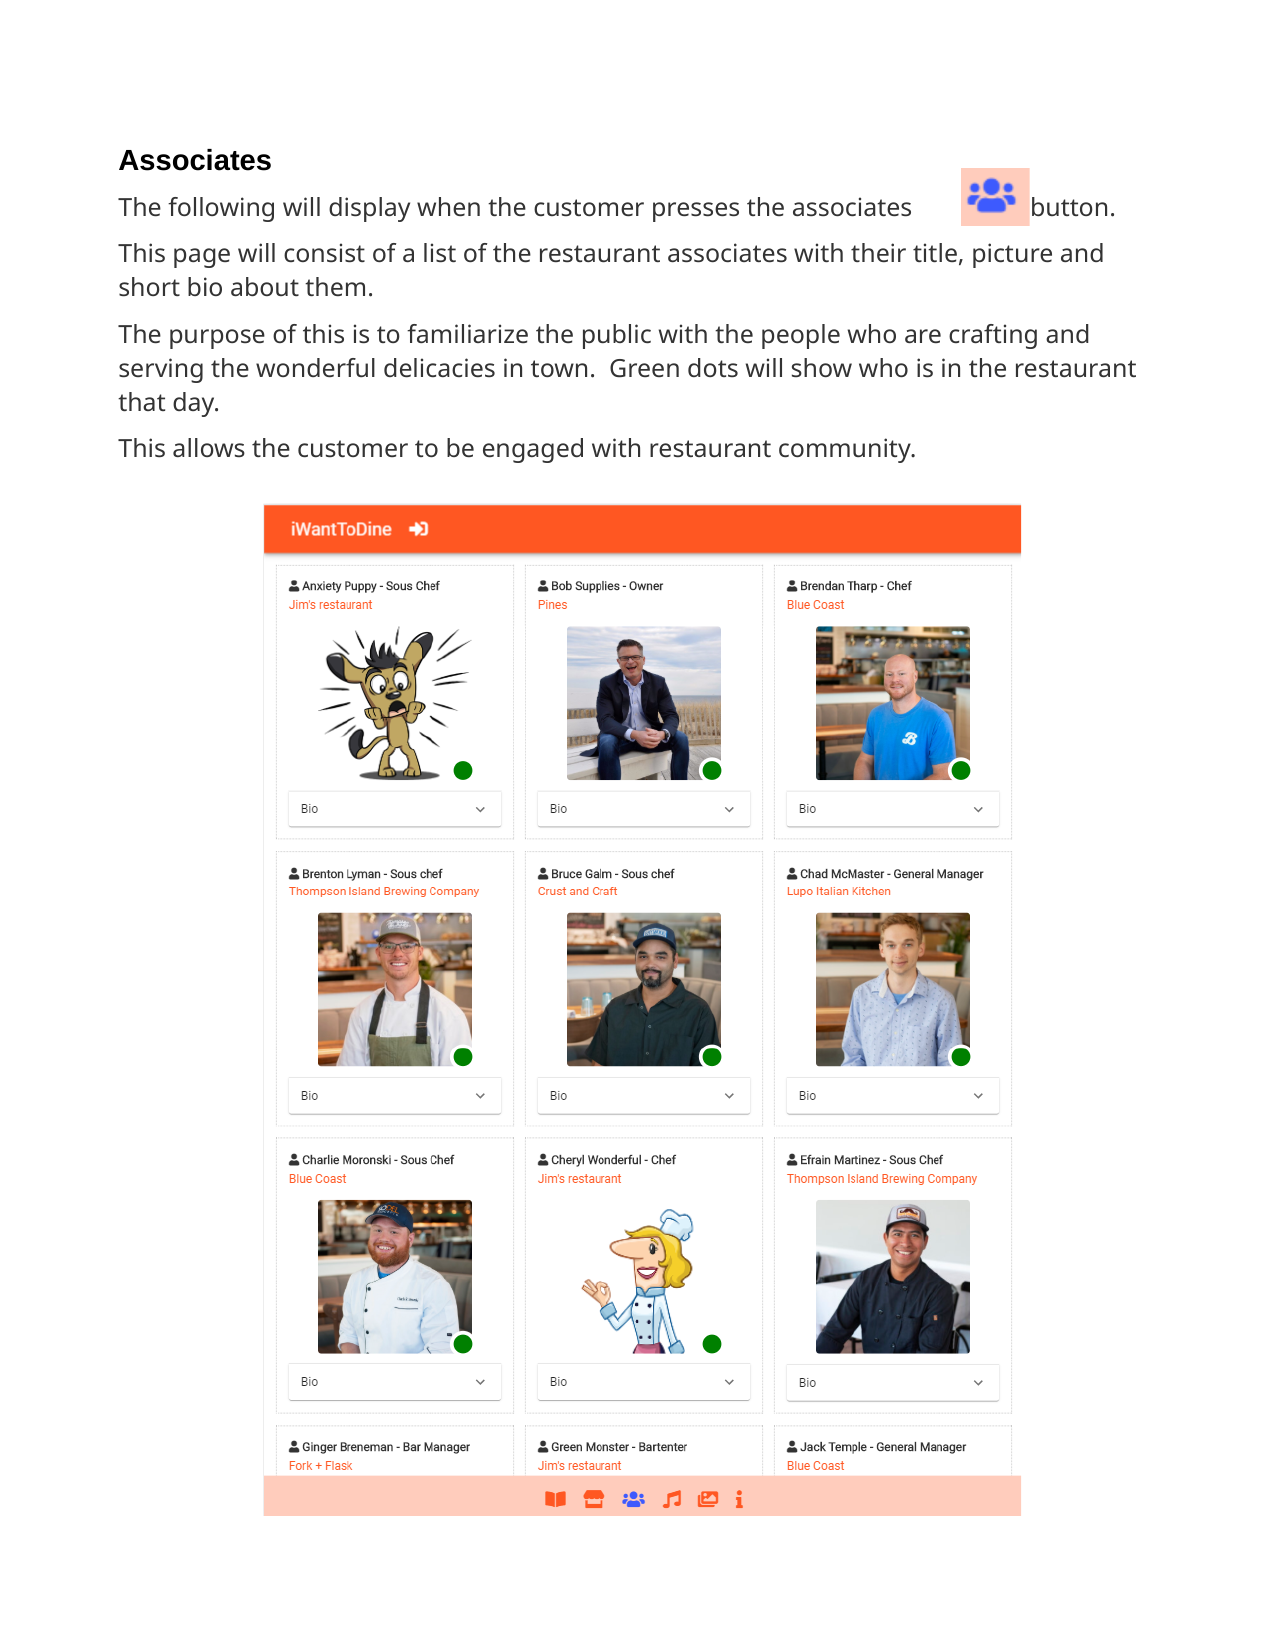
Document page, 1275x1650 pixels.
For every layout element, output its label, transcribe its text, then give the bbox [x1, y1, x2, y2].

text This allows the customer to be engaged with restaurant community. [118, 431, 1157, 465]
text button. [1030, 189, 1157, 223]
picture [961, 168, 1030, 226]
text The following will display when the customer presses the associates [118, 189, 961, 223]
picture [263, 503, 1022, 1516]
text The purpose of this is to familiarize the public with the people who are crafting and serving the wonderful delicacies in town. Green dots will show who is in the restaurant that day. [118, 316, 1157, 418]
subtitle Associates [118, 143, 1157, 177]
text This page will consist of a list of the restaurant associates with their title, picture and short bio about them. [118, 236, 1157, 304]
